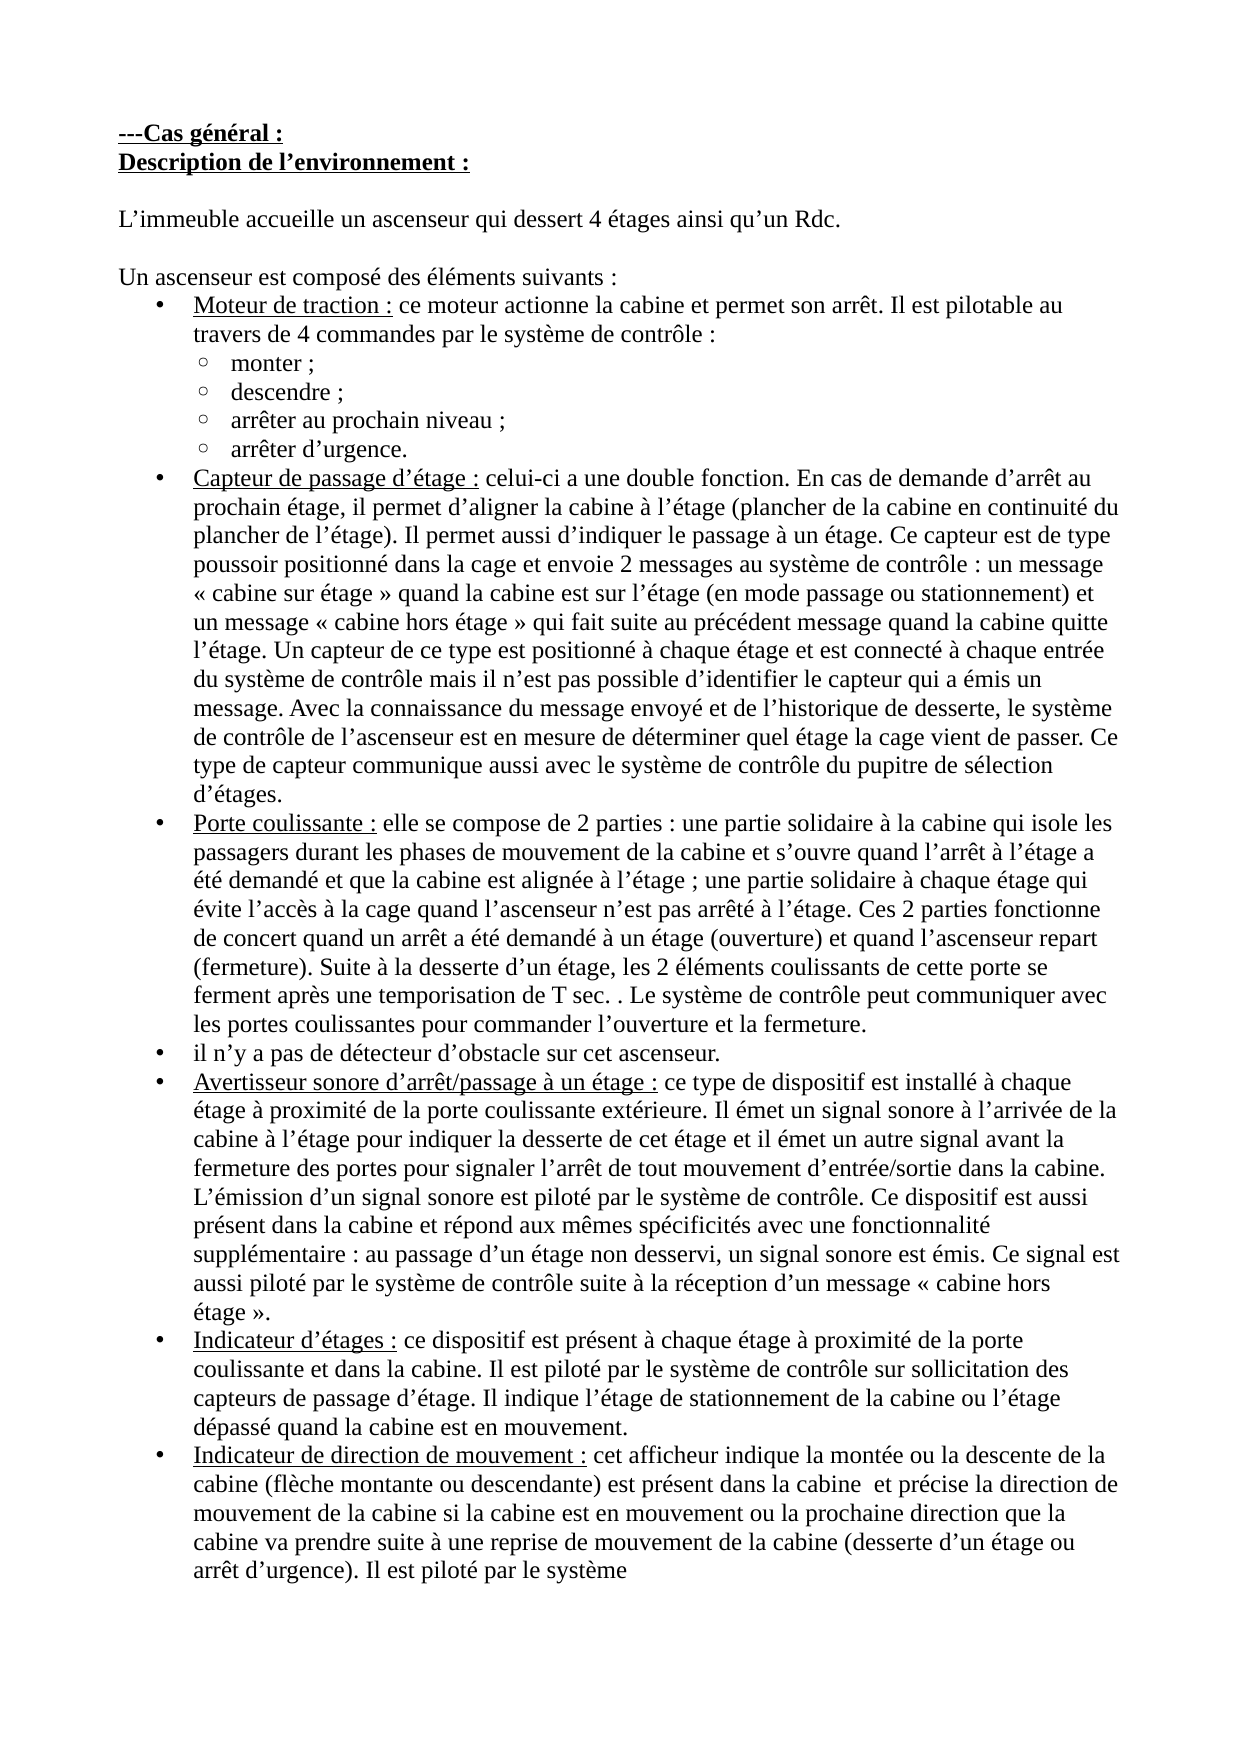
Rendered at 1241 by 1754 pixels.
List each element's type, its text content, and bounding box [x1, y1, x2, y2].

text ---Cas général : [118, 118, 1122, 147]
list descendre ; [193, 377, 1122, 406]
text Description de l’environnement : [118, 147, 1122, 176]
list Capteur de passage d’étage : celui-ci a une double fonction. En cas de demande d’arrêt au prochain étage, il permet d’aligner la cabine à l’étage (plancher de la cabine en continuité du plancher de l’étage). Il permet aussi d’indiquer le passage à un étage. Ce capteur est de type poussoir positionné dans la cage et envoie 2 messages au système de contrôle : un message « cabine sur étage » quand la cabine est sur l’étage (en mode passage ou stationnement) et un message « cabine hors étage » qui fait suite au précédent message quand la cabine quitte l’étage. Un capteur de ce type est positionné à chaque étage et est connecté à chaque entrée du système de contrôle mais il n’est pas possible d’identifier le capteur qui a émis un message. Avec la connaissance du message envoyé et de l’historique de desserte, le système de contrôle de l’ascenseur est en mesure de déterminer quel étage la cage vient de passer. Ce type de capteur communique aussi avec le système de contrôle du pupitre de sélection d’étages. [156, 463, 1122, 808]
list arrêter au prochain niveau ; [193, 406, 1122, 434]
list monter ; [193, 348, 1122, 377]
list il n’y a pas de détecteur d’obstacle sur cet ascenseur. [156, 1038, 1122, 1067]
list Indicateur de direction de mouvement : cet afficheur indique la montée ou la descente de la cabine (flèche montante ou descendante) est présent dans la cabine et précise la direction de mouvement de la cabine si la cabine est en mouvement ou la prochaine direction que la cabine va prendre suite à une reprise de mouvement de la cabine (desserte d’un étage ou arrêt d’urgence). Il est piloté par le système [156, 1441, 1122, 1584]
list Porte coulissante : elle se compose de 2 parties : une partie solidaire à la cabine qui isole les passagers durant les phases de mouvement de la cabine et s’ouvre quand l’arrêt à l’étage a été demandé et que la cabine est alignée à l’étage ; une partie solidaire à chaque étage qui évite l’accès à la cage quand l’ascenseur n’est pas arrêté à l’étage. Ces 2 parties fonctionne de concert quand un arrêt a été demandé à un étage (ouverture) et quand l’ascenseur repart (fermeture). Suite à la desserte d’un étage, les 2 éléments coulissants de cette porte se ferment après une temporisation de T sec. . Le système de contrôle peut communiquer avec les portes coulissantes pour commander l’ouverture et la fermeture. [156, 808, 1122, 1038]
list Avertisseur sonore d’arrêt/passage à un étage : ce type de dispositif est installé à chaque étage à proximité de la porte coulissante extérieure. Il émet un signal sonore à l’arrivée de la cabine à l’étage pour indiquer la desserte de cet étage et il émet un autre signal avant la fermeture des portes pour signaler l’arrêt de tout mouvement d’entrée/sortie dans la cabine. L’émission d’un signal sonore est piloté par le système de contrôle. Ce dispositif est aussi présent dans la cabine et répond aux mêmes spécificités avec une fonctionnalité supplémentaire : au passage d’un étage non desservi, un signal sonore est émis. Ce signal est aussi piloté par le système de contrôle suite à la réception d’un message « cabine hors étage ». [156, 1067, 1122, 1326]
list arrêter d’urgence. [193, 434, 1122, 463]
text Un ascenseur est composé des éléments suivants : [118, 262, 1122, 291]
list Moteur de traction : ce moteur actionne la cabine et permet son arrêt. Il est pilotable au travers de 4 commandes par le système de contrôle : [156, 291, 1122, 348]
list Indicateur d’étages : ce dispositif est présent à chaque étage à proximité de la porte coulissante et dans la cabine. Il est piloté par le système de contrôle sur sollicitation des capteurs de passage d’étage. Il indique l’étage de stationnement de la cabine ou l’étage dépassé quand la cabine est en mouvement. [156, 1326, 1122, 1441]
text L’immeuble accueille un ascenseur qui dessert 4 étages ainsi qu’un Rdc. [118, 204, 1122, 233]
